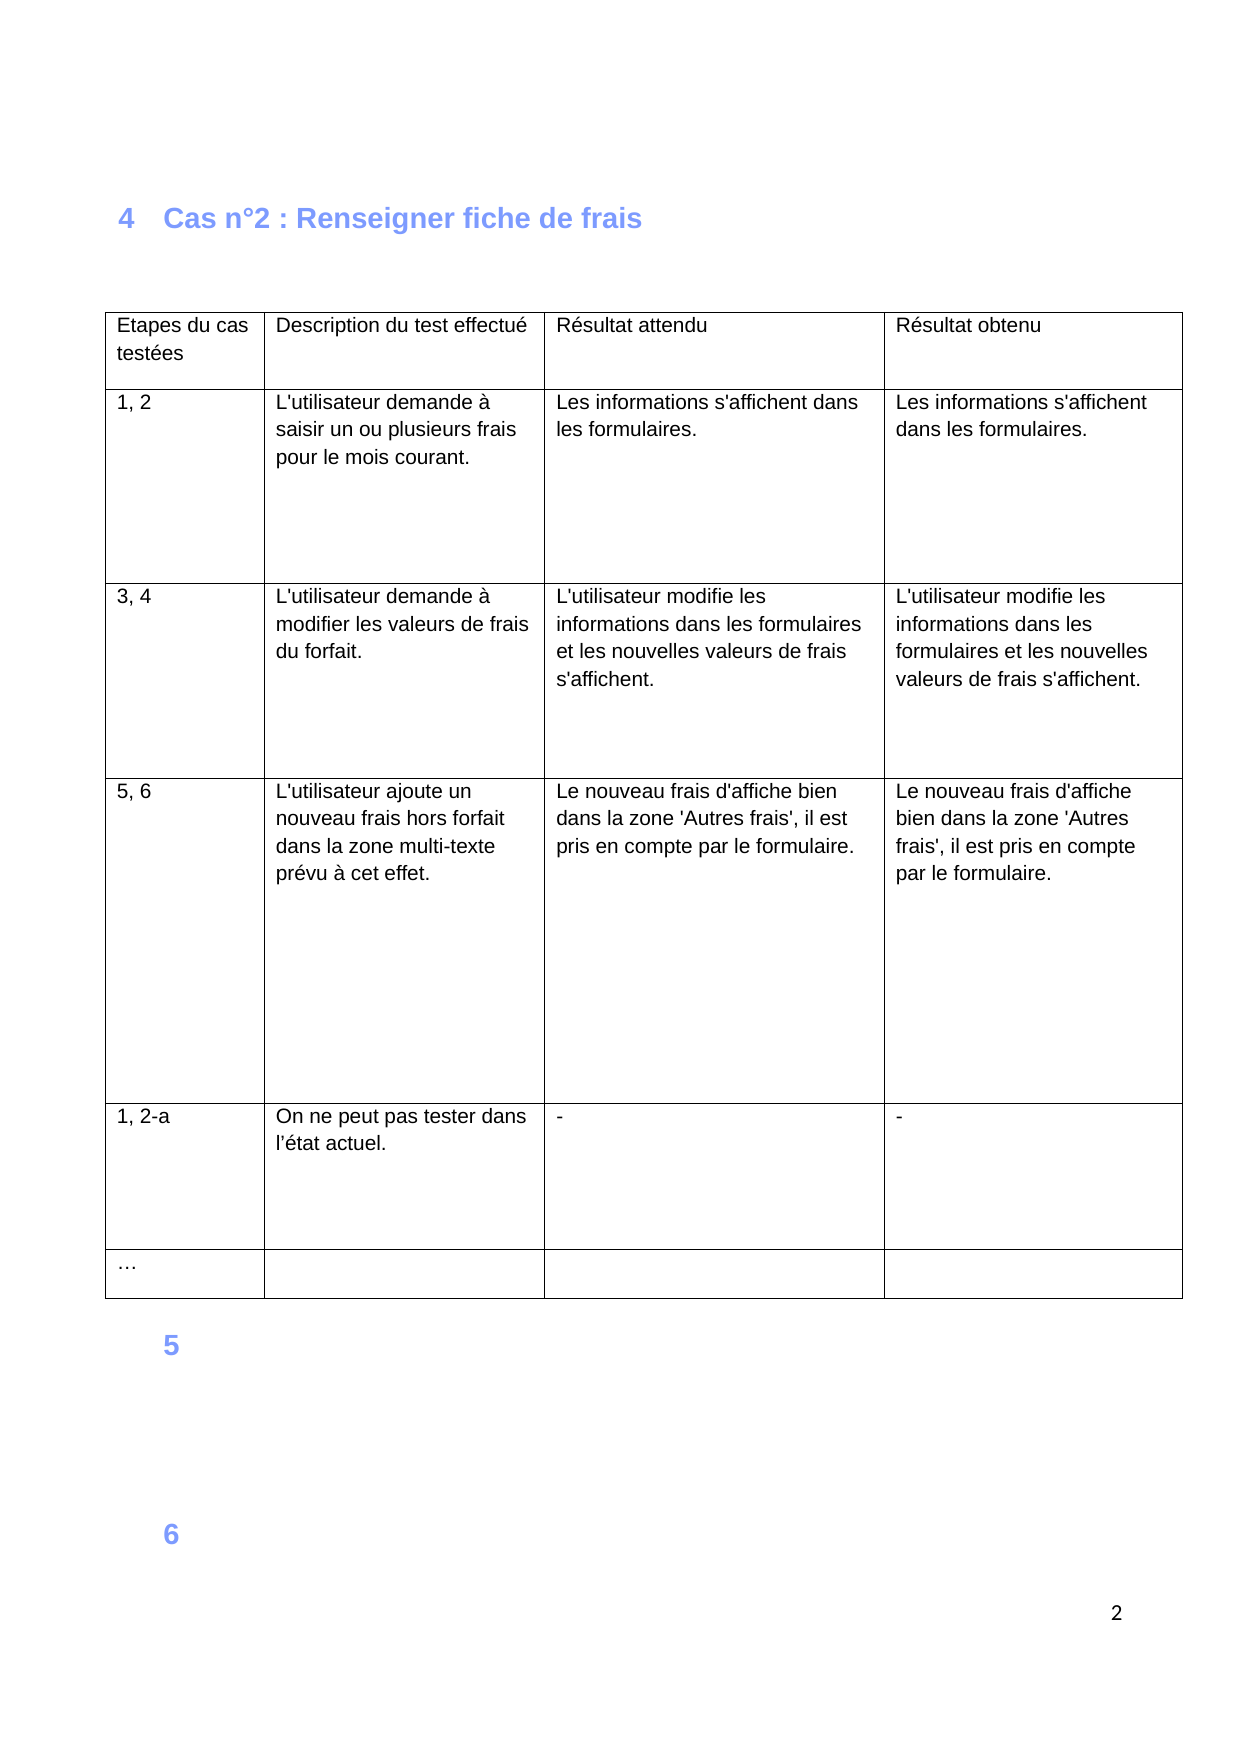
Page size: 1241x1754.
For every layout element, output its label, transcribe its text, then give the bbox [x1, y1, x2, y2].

table_cell 3, 4 [106, 584, 264, 777]
table_cell - [545, 1104, 884, 1249]
table_cell L'utilisateur modifie les informations dans les formulaires et les nouvelles valeurs de frais s'affichent. [545, 584, 884, 777]
table_cell [545, 1250, 884, 1298]
table_cell 1, 2 [106, 390, 264, 583]
table_cell Les informations s'affichent dans les formulaires. [885, 390, 1182, 583]
subtitle Cas n°2 : Renseigner fiche de frais [118, 201, 1122, 234]
table_cell - [885, 1104, 1182, 1249]
table_cell L'utilisateur demande à modifier les valeurs de frais du forfait. [265, 584, 544, 777]
table_cell Le nouveau frais d'affiche bien dans la zone 'Autres frais', il est pris en compte par le formulaire. [545, 779, 884, 1103]
table_cell L'utilisateur modifie les informations dans les formulaires et les nouvelles valeurs de frais s'affichent. [885, 584, 1182, 777]
table_header Etapes du cas testées [106, 313, 264, 389]
table_cell Le nouveau frais d'affiche bien dans la zone 'Autres frais', il est pris en compte par le formulaire. [885, 779, 1182, 1103]
table_header Résultat obtenu [885, 313, 1182, 389]
table_cell L'utilisateur demande à saisir un ou plusieurs frais pour le mois courant. [265, 390, 544, 583]
table_cell Les informations s'affichent dans les formulaires. [545, 390, 884, 583]
table_cell 1, 2-a [106, 1104, 264, 1249]
table_cell L'utilisateur ajoute un nouveau frais hors forfait dans la zone multi-texte prévu à cet effet. [265, 779, 544, 1103]
table_header Description du test effectué [265, 313, 544, 389]
table_cell 5, 6 [106, 779, 264, 1103]
table_cell … [106, 1250, 264, 1298]
table_cell On ne peut pas tester dans l’état actuel. [265, 1104, 544, 1249]
table_cell [885, 1250, 1182, 1298]
table_cell [265, 1250, 544, 1298]
table_header Résultat attendu [545, 313, 884, 389]
